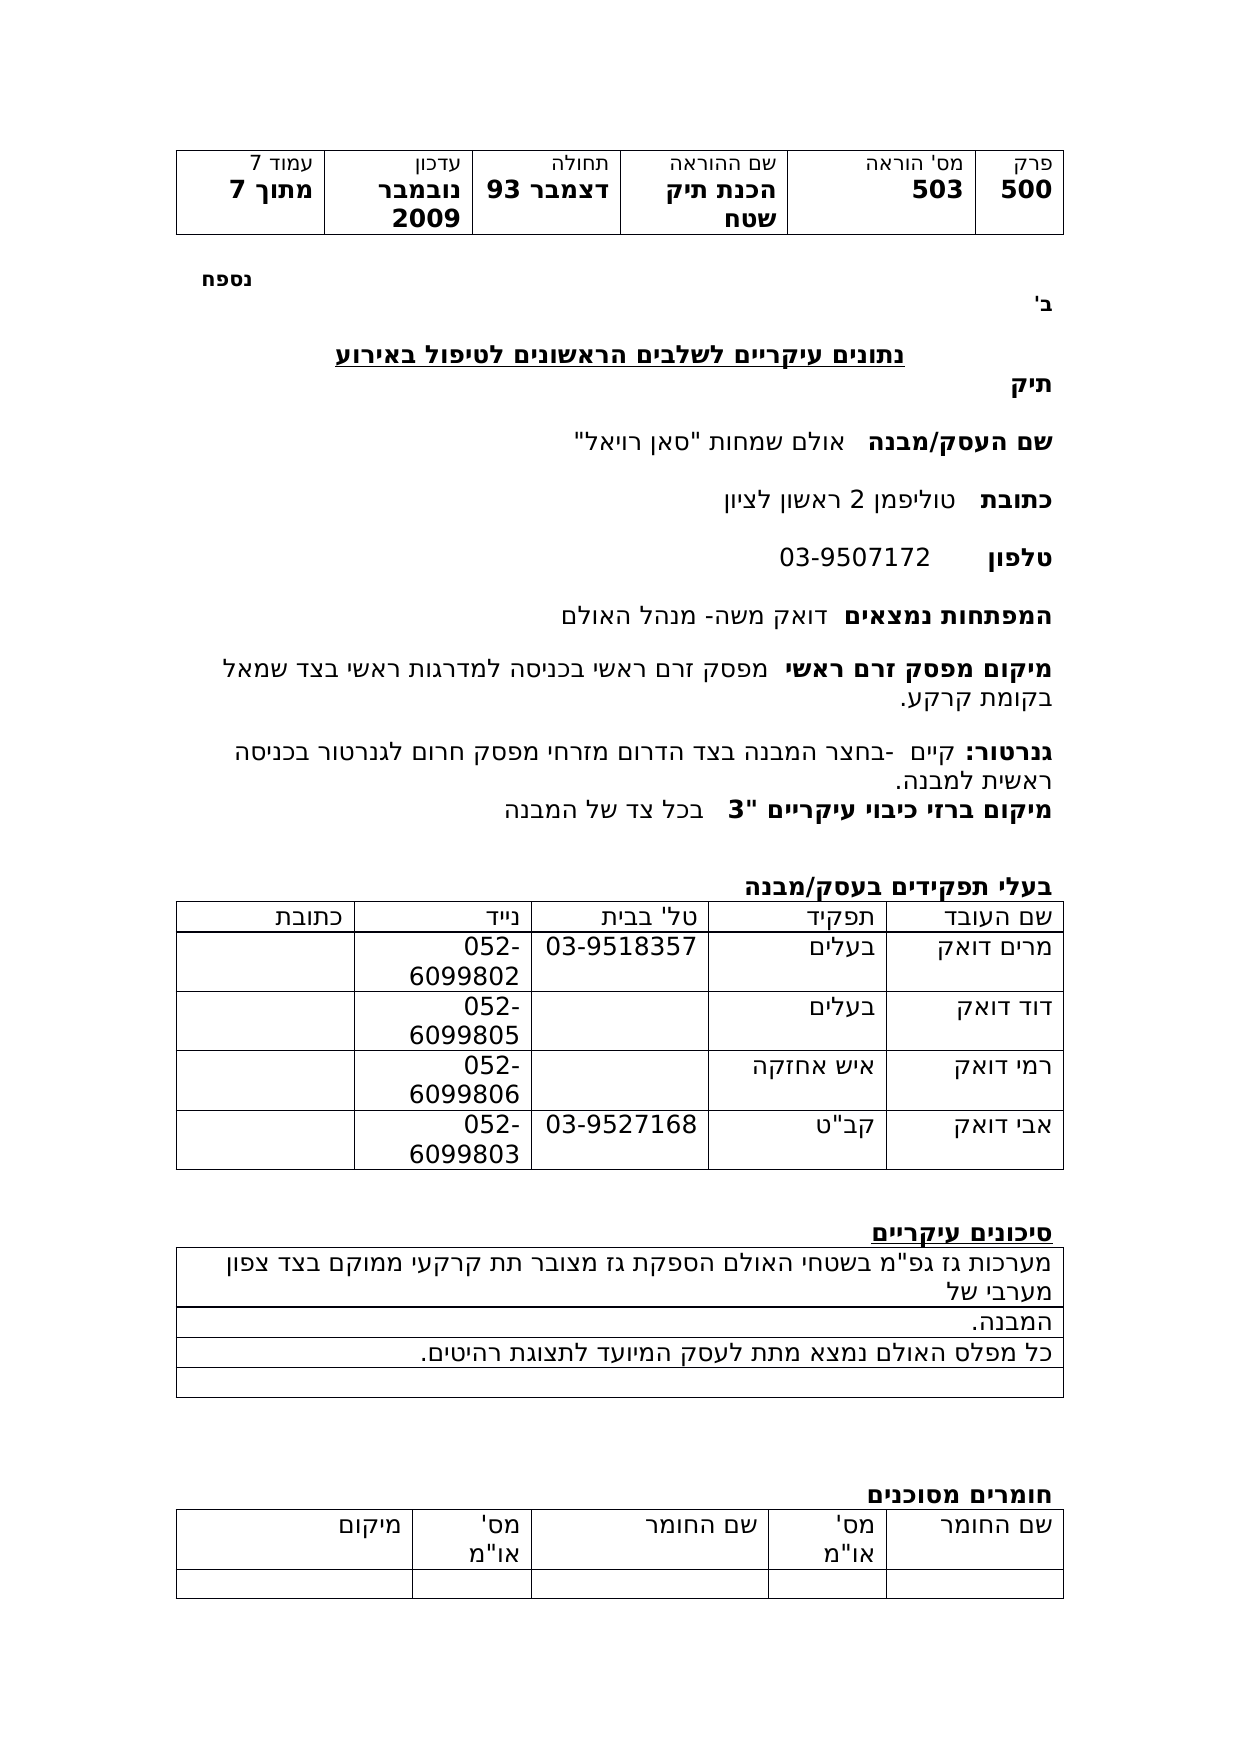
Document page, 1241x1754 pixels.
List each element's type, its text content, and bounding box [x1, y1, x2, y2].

table_cell [177, 1111, 354, 1169]
table_cell 052-6099805 [355, 992, 531, 1050]
table_header מס' או"מ [769, 1510, 886, 1568]
table_header שם החומר [887, 1510, 1063, 1568]
text נספח ב' [187, 263, 1053, 316]
table_cell בעלים [709, 992, 886, 1050]
text שם העסק/מבנה אולם שמחות "סאן רויאל" [187, 427, 1053, 457]
table_cell בעלים [709, 933, 886, 991]
text תיק [187, 369, 1053, 399]
table_cell כל מפלס האולם נמצא מתת לעסק המיועד לתצוגת רהיטים. [177, 1338, 1063, 1367]
table_header שם החומר [532, 1510, 768, 1568]
text מיקום מפסק זרם ראשי מפסק זרם ראשי בכניסה למדרגות ראשי בצד שמאל בקומת קרקע. [187, 654, 1053, 713]
text סיכונים עיקריים [187, 1218, 1053, 1247]
table_cell דוד דואק [887, 992, 1063, 1050]
table_header תפקיד [709, 902, 886, 931]
table_header מערכות גז גפ"מ בשטחי האולם הספקת גז מצובר תת קרקעי ממוקם בצד צפון מערבי של [177, 1248, 1063, 1306]
table_header שם העובד [887, 902, 1063, 931]
table_header נייד [355, 902, 531, 931]
table_cell 052-6099803 [355, 1111, 531, 1169]
table_cell [532, 992, 708, 1050]
text המפתחות נמצאים דואק משה- מנהל האולם [187, 601, 1053, 630]
table_cell רמי דואק [887, 1051, 1063, 1109]
table_cell 03-9527168 [532, 1111, 708, 1169]
table_cell 052-6099806 [355, 1051, 531, 1109]
table_header עמוד 7 מתוך 7 [177, 151, 324, 234]
table_header פרק 500 [976, 151, 1063, 234]
text טלפון 03-9507172 [187, 543, 1053, 572]
table_cell 03-9518357 [532, 933, 708, 991]
table_header עדכון נובמבר 2009 [325, 151, 472, 234]
text חומרים מסוכנים [187, 1480, 1053, 1509]
text מיקום ברזי כיבוי עיקריים "3 בכל צד של המבנה [187, 795, 1053, 824]
text נתונים עיקריים לשלבים הראשונים לטיפול באירוע [187, 340, 1053, 369]
text גנרטור: קיים -בחצר המבנה בצד הדרום מזרחי מפסק חרום לגנרטור בכניסה ראשית למבנה. [187, 737, 1053, 795]
table_cell המבנה. [177, 1308, 1063, 1337]
table_cell [887, 1570, 1063, 1598]
table_cell [532, 1051, 708, 1109]
table_cell אבי דואק [887, 1111, 1063, 1169]
table_cell [413, 1570, 531, 1598]
text כתובת טוליפמן 2 ראשון לציון [187, 485, 1053, 514]
table_cell קב"ט [709, 1111, 886, 1169]
table_cell [177, 992, 354, 1050]
table_cell [769, 1570, 886, 1598]
table_cell איש אחזקה [709, 1051, 886, 1109]
table_cell [177, 1051, 354, 1109]
table_cell [532, 1570, 768, 1598]
text בעלי תפקידים בעסק/מבנה [187, 872, 1053, 901]
table_cell [177, 1570, 412, 1598]
table_header מס' הוראה 503 [788, 151, 975, 234]
table_header שם ההוראה הכנת תיק שטח [621, 151, 787, 234]
table_cell 052-6099802 [355, 933, 531, 991]
table_header טל' בבית [532, 902, 708, 931]
table_cell [177, 1368, 1063, 1397]
table_header תחולה דצמבר 93 [473, 151, 620, 234]
table_header מס' או"מ [413, 1510, 531, 1568]
table_header כתובת [177, 902, 354, 931]
table_header מיקום [177, 1510, 412, 1568]
table_cell מרים דואק [887, 933, 1063, 991]
table_cell [177, 933, 354, 991]
